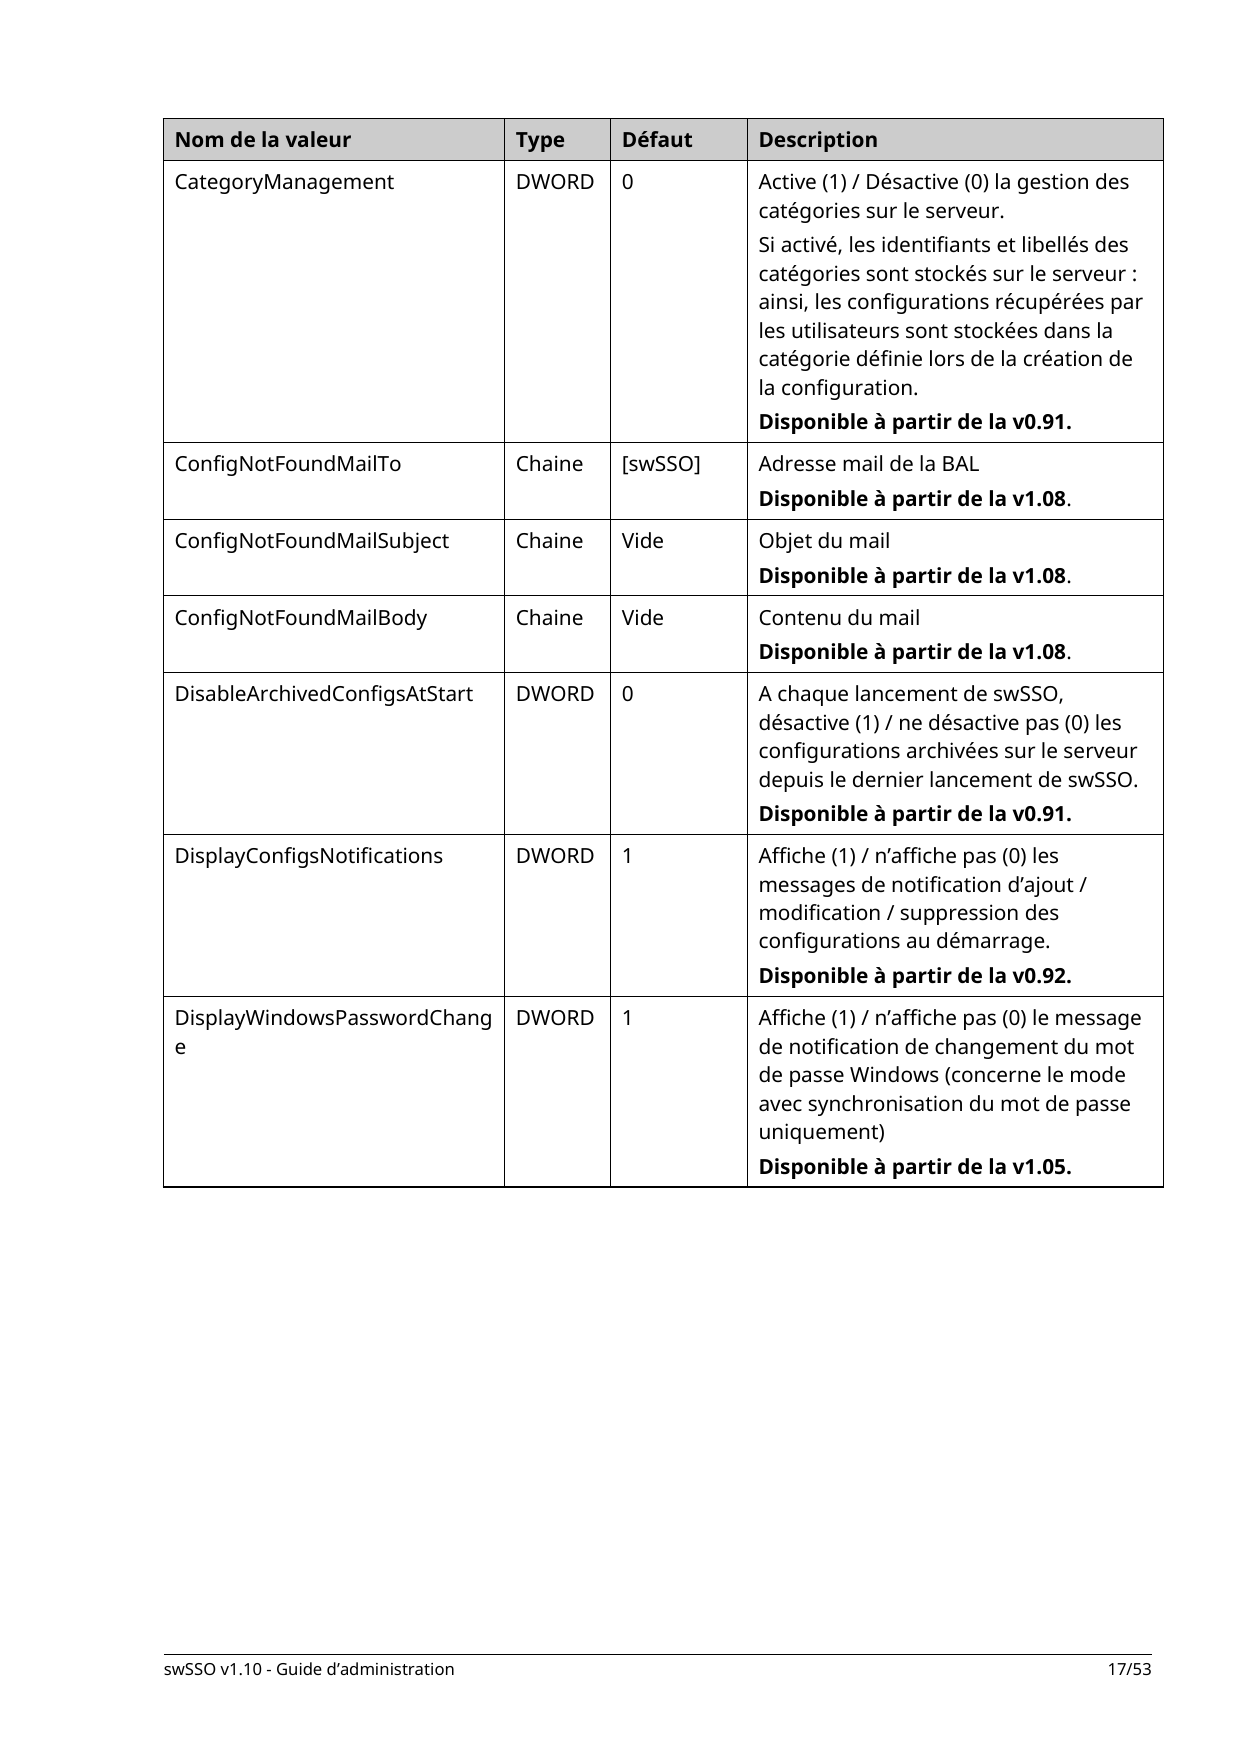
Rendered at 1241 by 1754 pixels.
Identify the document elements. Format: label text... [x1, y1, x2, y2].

table_cell A chaque lancement de swSSO, désactive (1) / ne désactive pas (0) les configurations archivées sur le serveur depuis le dernier lancement de swSSO. Disponible à partir de la v0.91. [748, 673, 1163, 834]
table_cell 0 [611, 673, 747, 834]
table_cell 1 [611, 835, 747, 996]
table_cell Vide [611, 520, 747, 595]
table_header Nom de la valeur [164, 119, 504, 160]
table_cell Adresse mail de la BAL Disponible à partir de la v1.08. [748, 443, 1163, 519]
table_cell CategoryManagement [164, 161, 504, 442]
table_cell Contenu du mail Disponible à partir de la v1.08. [748, 596, 1163, 672]
table_cell DisableArchivedConfigsAtStart [164, 673, 504, 834]
table_cell 1 [611, 997, 747, 1186]
table_cell Active (1) / Désactive (0) la gestion des catégories sur le serveur. Si activé, les identifiants et libellés des catégories sont stockés sur le serveur : ainsi, les configurations récupérées par les utilisateurs sont stockées dans la catégorie définie lors de la création de la configuration. Disponible à partir de la v0.91. [748, 161, 1163, 442]
table_cell ConfigNotFoundMailTo [164, 443, 504, 519]
table_cell Affiche (1) / n’affiche pas (0) le message de notification de changement du mot de passe Windows (concerne le mode avec synchronisation du mot de passe uniquement) Disponible à partir de la v1.05. [748, 997, 1163, 1186]
table_cell DWORD [505, 997, 610, 1186]
table_cell DisplayWindowsPasswordChange [164, 997, 504, 1186]
table_cell ConfigNotFoundMailSubject [164, 520, 504, 595]
table_header Défaut [611, 119, 747, 160]
table_cell DWORD [505, 835, 610, 996]
table_cell DisplayConfigsNotifications [164, 835, 504, 996]
table_cell Chaine [505, 520, 610, 595]
table_header Description [748, 119, 1163, 160]
table_cell Objet du mail Disponible à partir de la v1.08. [748, 520, 1163, 595]
table_header Type [505, 119, 610, 160]
table_cell ConfigNotFoundMailBody [164, 596, 504, 672]
table_cell [swSSO] [611, 443, 747, 519]
table_cell DWORD [505, 673, 610, 834]
table_cell Vide [611, 596, 747, 672]
table_cell Chaine [505, 443, 610, 519]
table_cell Affiche (1) / n’affiche pas (0) les messages de notification d’ajout / modification / suppression des configurations au démarrage. Disponible à partir de la v0.92. [748, 835, 1163, 996]
table_cell 0 [611, 161, 747, 442]
table_cell Chaine [505, 596, 610, 672]
table_cell DWORD [505, 161, 610, 442]
